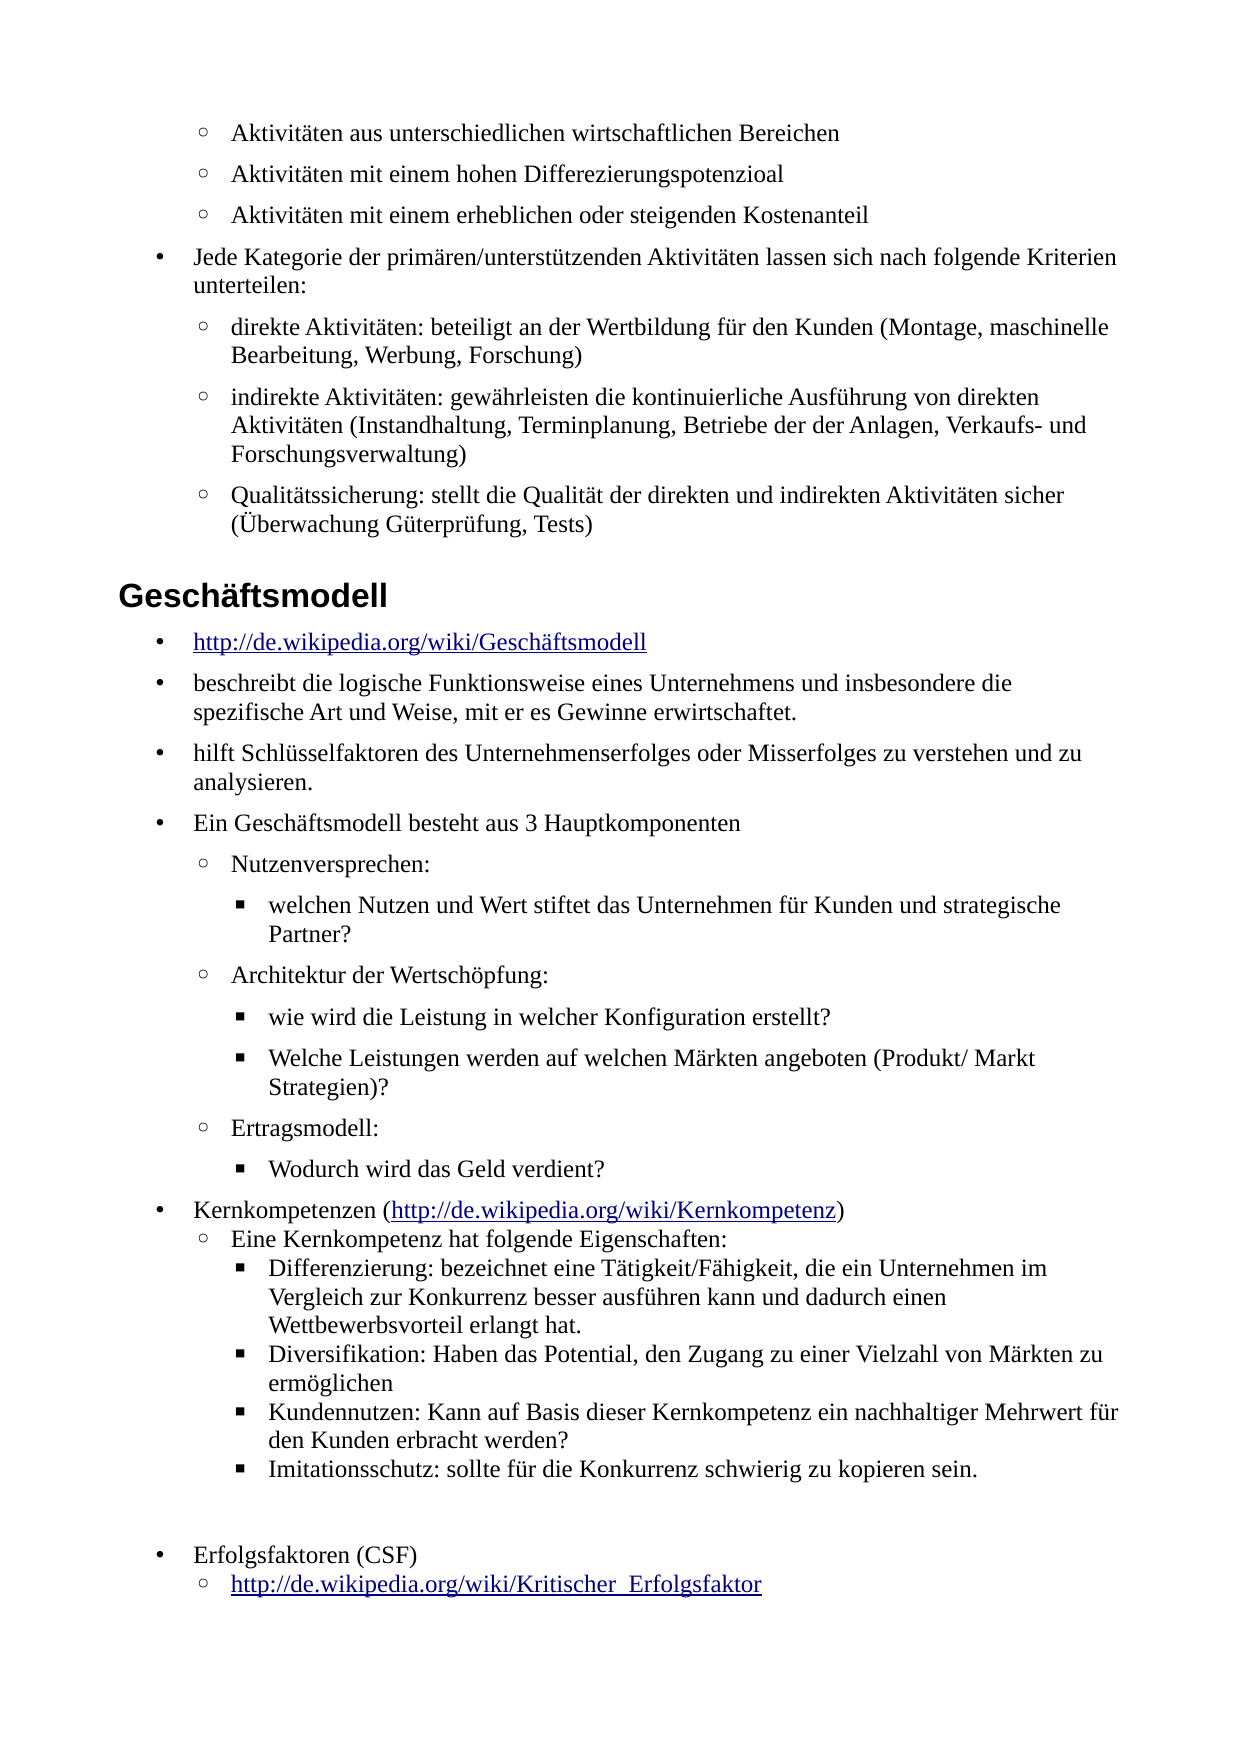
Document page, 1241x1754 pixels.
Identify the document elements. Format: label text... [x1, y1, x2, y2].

list Architektur der Wertschöpfung: [193, 961, 1122, 989]
list Diversifikation: Haben das Potential, den Zugang zu einer Vielzahl von Märkten zu ermöglichen [231, 1339, 1122, 1397]
list Aktivitäten aus unterschiedlichen wirtschaftlichen Bereichen [193, 118, 1122, 147]
list Aktivitäten mit einem erheblichen oder steigenden Kostenanteil [193, 201, 1122, 229]
list Kernkompetenzen (http://de.wikipedia.org/wiki/Kernkompetenz) [156, 1196, 1122, 1224]
list beschreibt die logische Funktionsweise eines Unternehmens und insbesondere die spezifische Art und Weise, mit er es Gewinne erwirtschaftet. [156, 668, 1122, 726]
list Ertragsmodell: [193, 1113, 1122, 1142]
list indirekte Aktivitäten: gewährleisten die kontinuierliche Ausführung von direkten Aktivitäten (Instandhaltung, Terminplanung, Betriebe der der Anlagen, Verkaufs- und Forschungsverwaltung) [193, 382, 1122, 468]
list Eine Kernkompetenz hat folgende Eigenschaften: [193, 1224, 1122, 1253]
list Differenzierung: bezeichnet eine Tätigkeit/Fähigkeit, die ein Unternehmen im Vergleich zur Konkurrenz besser ausführen kann und dadurch einen Wettbewerbsvorteil erlangt hat. [231, 1253, 1122, 1339]
list Ein Geschäftsmodell besteht aus 3 Hauptkomponenten [156, 808, 1122, 837]
list wie wird die Leistung in welcher Konfiguration erstellt? [231, 1002, 1122, 1031]
list Wodurch wird das Geld verdient? [231, 1154, 1122, 1183]
list http://de.wikipedia.org/wiki/Kritischer_Erfolgsfaktor [193, 1569, 1122, 1598]
subtitle Geschäftsmodell [118, 576, 1122, 614]
list http://de.wikipedia.org/wiki/Geschäftsmodell [156, 627, 1122, 656]
list Imitationsschutz: sollte für die Konkurrenz schwierig zu kopieren sein. [231, 1454, 1122, 1483]
list hilft Schlüsselfaktoren des Unternehmenserfolges oder Misserfolges zu verstehen und zu analysieren. [156, 738, 1122, 796]
list welchen Nutzen und Wert stiftet das Unternehmen für Kunden und strategische Partner? [231, 891, 1122, 948]
list Welche Leistungen werden auf welchen Märkten angeboten (Produkt/ Markt Strategien)? [231, 1043, 1122, 1101]
list Aktivitäten mit einem hohen Differezierungspotenzioal [193, 159, 1122, 188]
list Jede Kategorie der primären/unterstützenden Aktivitäten lassen sich nach folgende Kriterien unterteilen: [156, 242, 1122, 299]
list direkte Aktivitäten: beteiligt an der Wertbildung für den Kunden (Montage, maschinelle Bearbeitung, Werbung, Forschung) [193, 312, 1122, 369]
list Kundennutzen: Kann auf Basis dieser Kernkompetenz ein nachhaltiger Mehrwert für den Kunden erbracht werden? [231, 1397, 1122, 1454]
list Qualitätssicherung: stellt die Qualität der direkten und indirekten Aktivitäten sicher (Überwachung Güterprüfung, Tests) [193, 481, 1122, 538]
list Erfolgsfaktoren (CSF) [156, 1541, 1122, 1569]
list Nutzenversprechen: [193, 849, 1122, 878]
